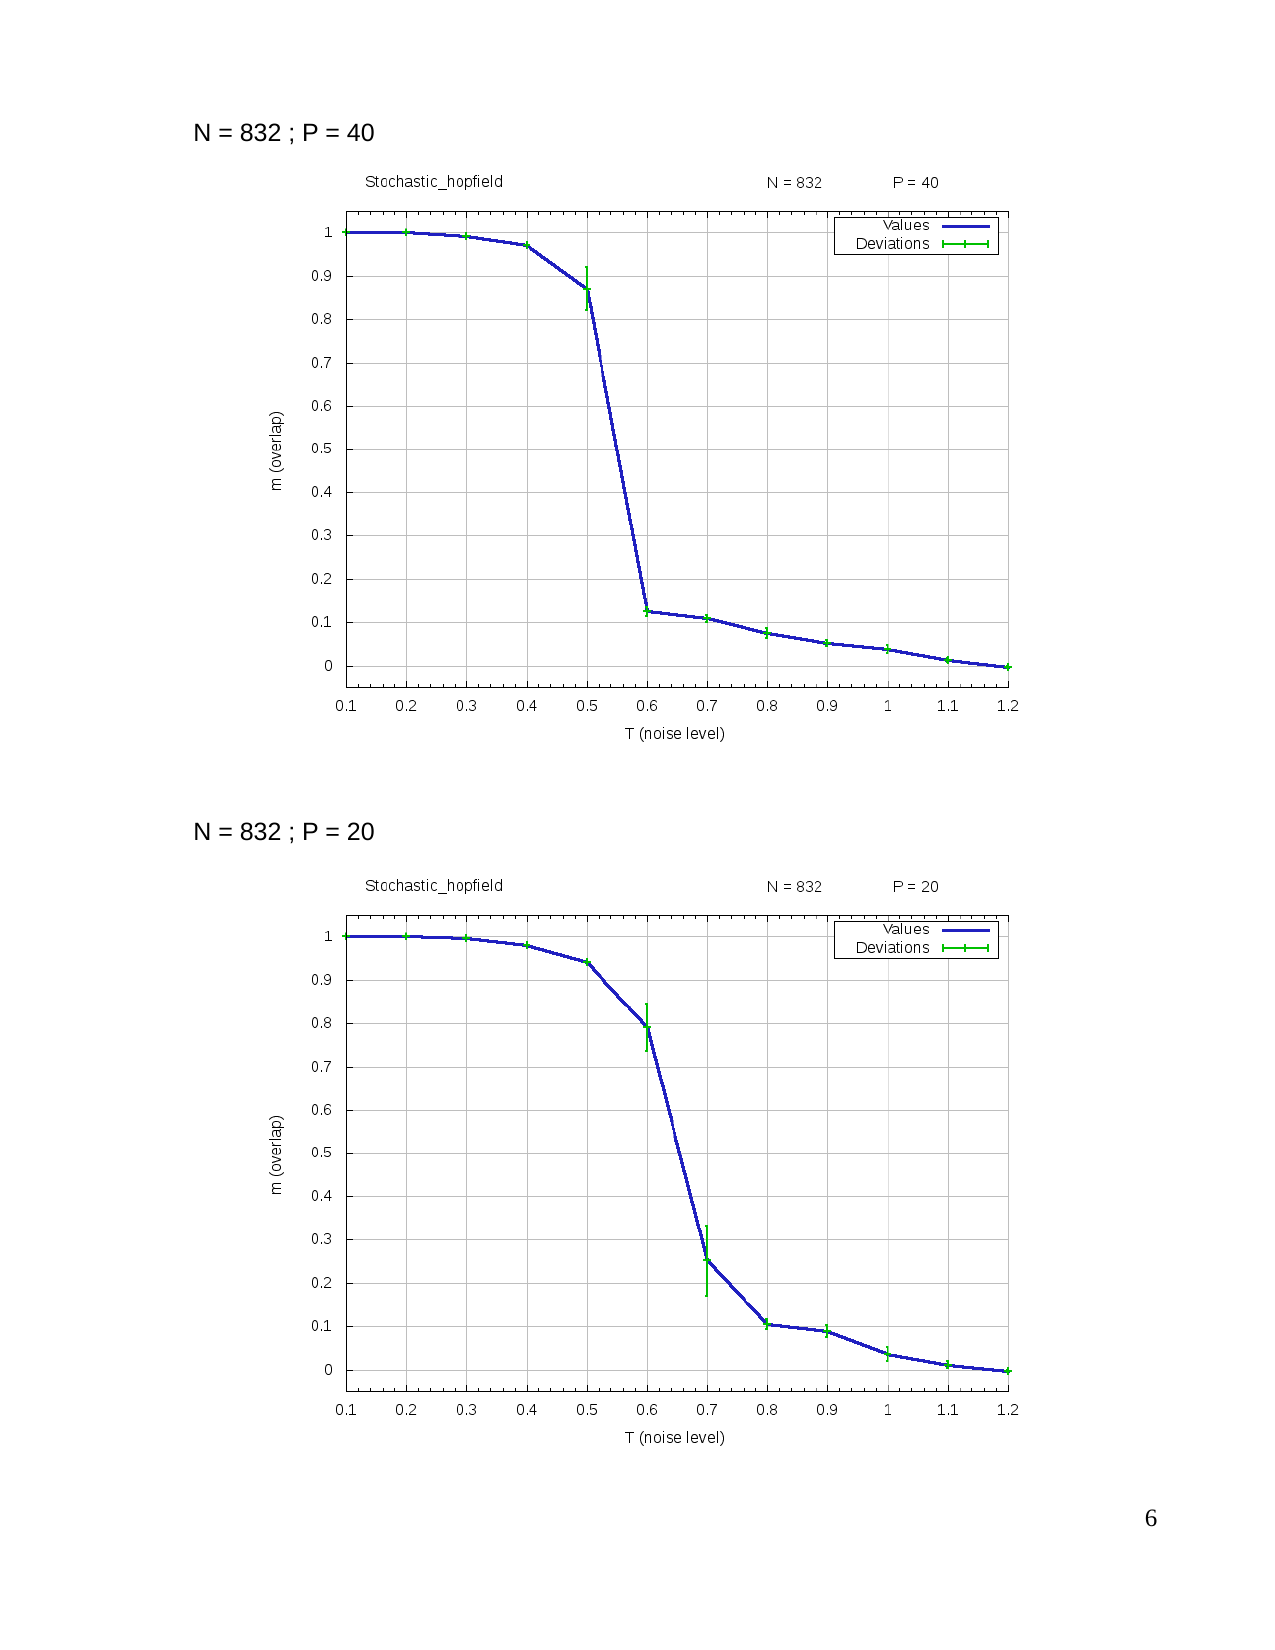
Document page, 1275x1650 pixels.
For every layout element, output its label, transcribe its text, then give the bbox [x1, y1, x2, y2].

text N = 832 ; P = 20 [118, 817, 1157, 845]
text N = 832 ; P = 40 [118, 118, 1157, 147]
picture [243, 155, 1032, 747]
picture [243, 859, 1032, 1451]
